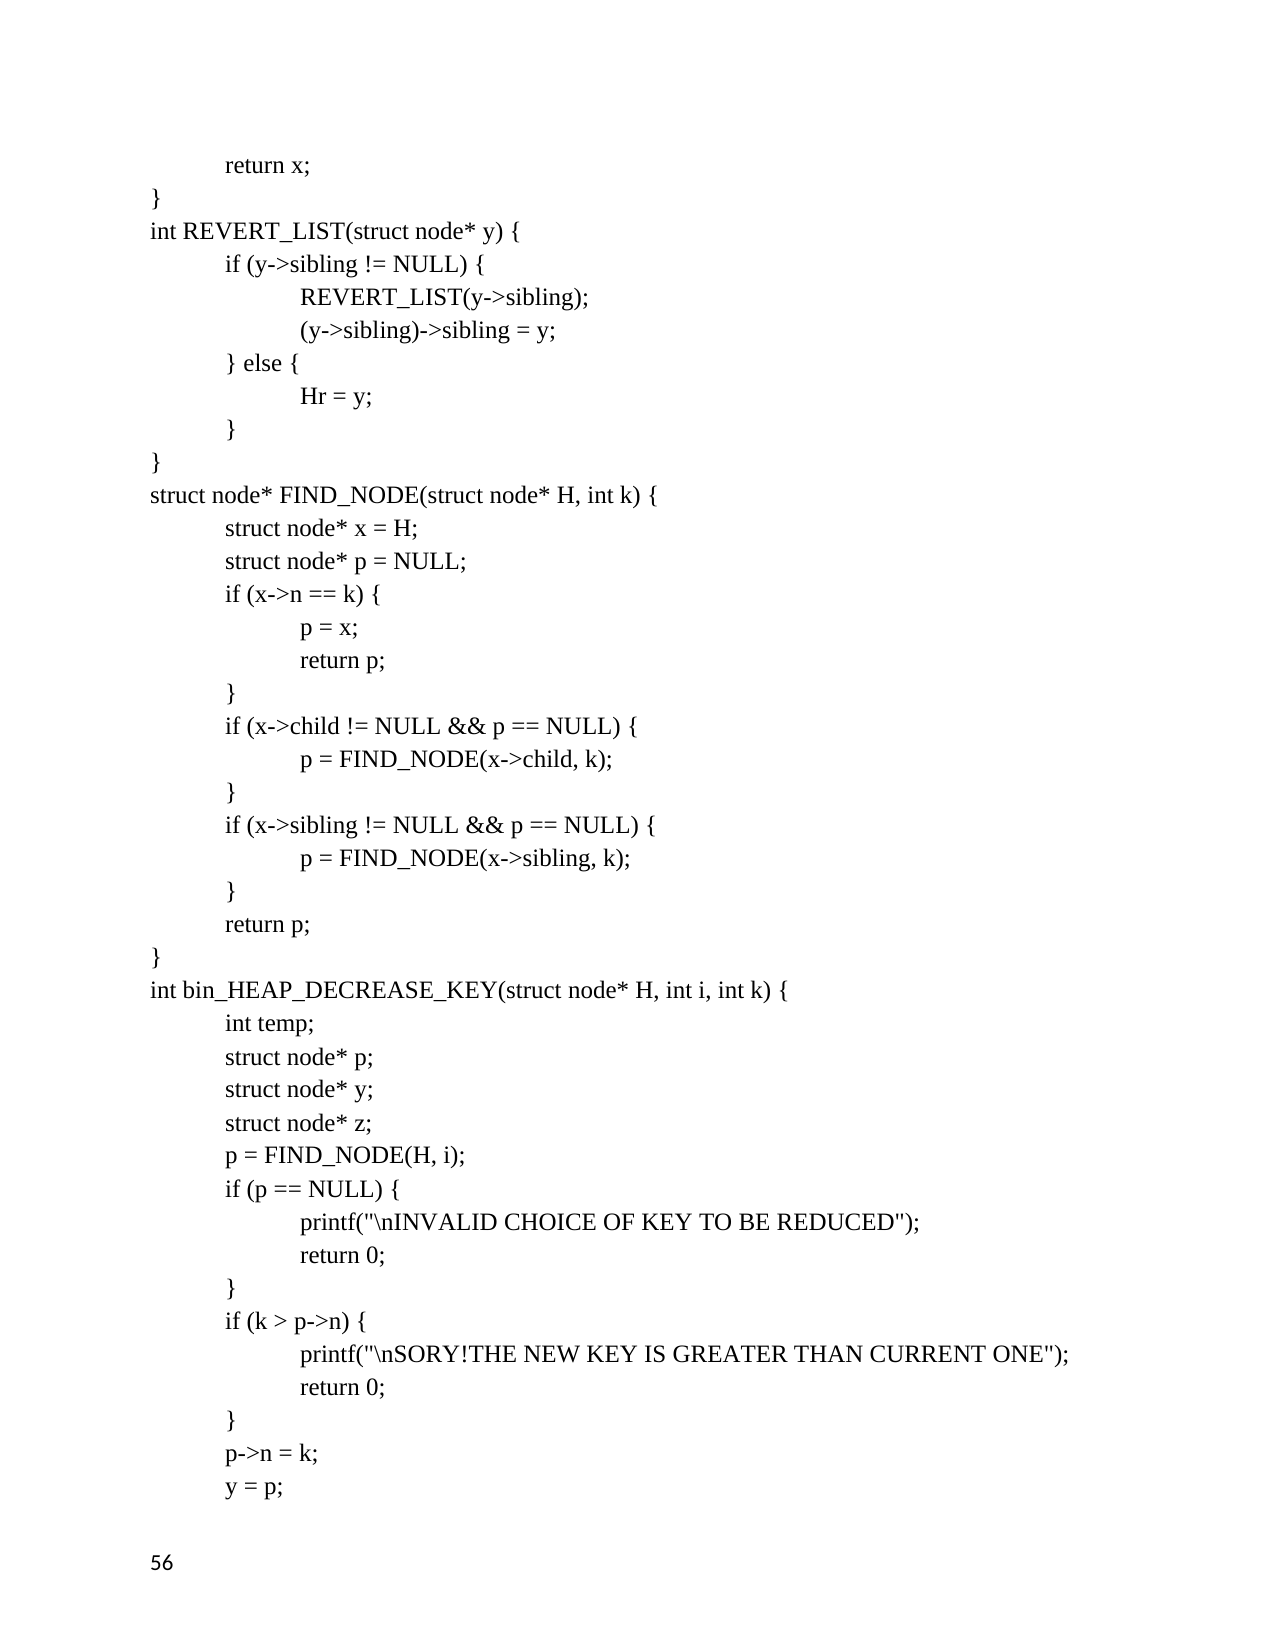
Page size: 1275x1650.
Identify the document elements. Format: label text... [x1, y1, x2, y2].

text printf("\nSORY!THE NEW KEY IS GREATER THAN CURRENT ONE"); [150, 1339, 1125, 1367]
text struct node* p = NULL; [150, 546, 1125, 575]
text return x; [150, 150, 1125, 179]
text p = x; [150, 612, 1125, 641]
text } [150, 876, 1125, 905]
text int temp; [150, 1008, 1125, 1037]
text } else { [150, 348, 1125, 377]
text } [150, 414, 1125, 443]
text return p; [150, 645, 1125, 674]
text } [150, 447, 1125, 476]
text int REVERT_LIST(struct node* y) { [150, 216, 1125, 245]
text p = FIND_NODE(x->sibling, k); [150, 843, 1125, 872]
text struct node* x = H; [150, 513, 1125, 542]
text printf("\nINVALID CHOICE OF KEY TO BE REDUCED"); [150, 1207, 1125, 1235]
text } [150, 777, 1125, 806]
text return 0; [150, 1372, 1125, 1401]
text struct node* p; [150, 1042, 1125, 1070]
text } [150, 942, 1125, 971]
text (y->sibling)->sibling = y; [150, 315, 1125, 344]
text } [150, 183, 1125, 212]
text y = p; [150, 1471, 1125, 1499]
text if (x->sibling != NULL && p == NULL) { [150, 810, 1125, 839]
text return p; [150, 909, 1125, 938]
text if (x->child != NULL && p == NULL) { [150, 711, 1125, 740]
text int bin_HEAP_DECREASE_KEY(struct node* H, int i, int k) { [150, 976, 1125, 1004]
text struct node* z; [150, 1108, 1125, 1136]
text } [150, 1405, 1125, 1433]
text if (x->n == k) { [150, 579, 1125, 608]
text if (p == NULL) { [150, 1174, 1125, 1202]
text p->n = k; [150, 1438, 1125, 1467]
text p = FIND_NODE(H, i); [150, 1141, 1125, 1169]
text return 0; [150, 1240, 1125, 1268]
text Hr = y; [150, 381, 1125, 410]
text struct node* FIND_NODE(struct node* H, int k) { [150, 480, 1125, 509]
text REVERT_LIST(y->sibling); [150, 282, 1125, 311]
text struct node* y; [150, 1074, 1125, 1103]
text } [150, 1273, 1125, 1301]
text if (y->sibling != NULL) { [150, 249, 1125, 278]
text } [150, 678, 1125, 707]
text p = FIND_NODE(x->child, k); [150, 744, 1125, 773]
text if (k > p->n) { [150, 1306, 1125, 1334]
